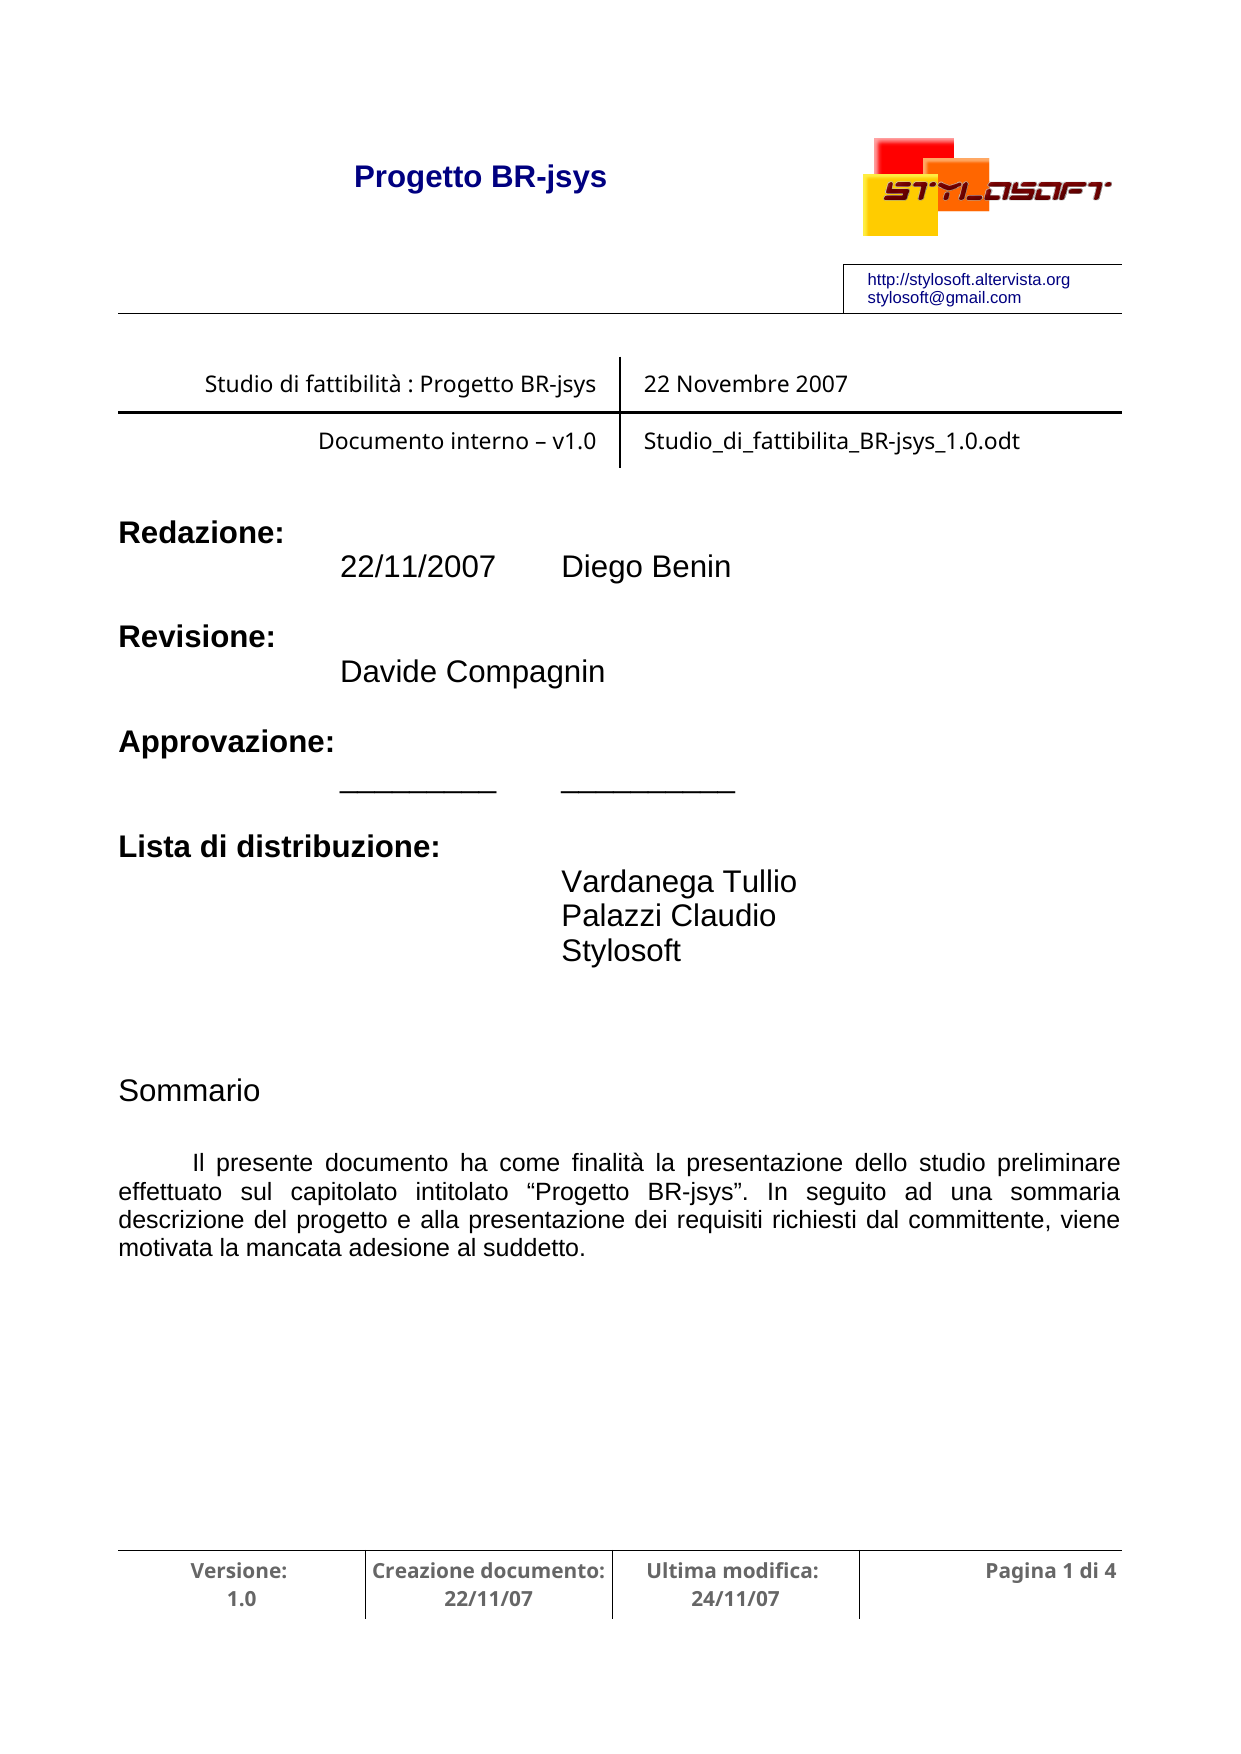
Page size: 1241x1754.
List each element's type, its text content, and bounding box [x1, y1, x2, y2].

text Stylosoft [118, 933, 1122, 968]
picture [848, 123, 1117, 247]
table_cell Studio_di_fattibilita_BR-jsys_1.0.odt [621, 414, 1122, 468]
text Redazione: [118, 515, 1122, 549]
text Il presente documento ha come finalità la presentazione dello studio preliminare effettuato sul capitolato intitolato “Progetto BR-jsys”. In seguito ad una sommaria descrizione del progetto e alla presentazione dei requisiti richiesti dal committente, viene motivata la mancata adesione al suddetto. [118, 1143, 1122, 1261]
text Revisione: [118, 619, 1122, 654]
text Sommario [118, 1073, 1122, 1108]
text Palazzi Claudio [118, 898, 1122, 933]
text Approvazione: [118, 724, 1122, 759]
text Vardanega Tullio [118, 864, 1122, 898]
table_header Studio di fattibilità : Progetto BR-jsys [118, 357, 619, 411]
text _________ __________ [118, 759, 1122, 794]
table_cell Documento interno – v1.0 [118, 414, 619, 468]
text 22/11/2007 Diego Benin [118, 549, 1122, 584]
text Lista di distribuzione: [118, 829, 1122, 864]
table_header 22 Novembre 2007 [621, 357, 1122, 411]
text Davide Compagnin [118, 654, 1122, 689]
